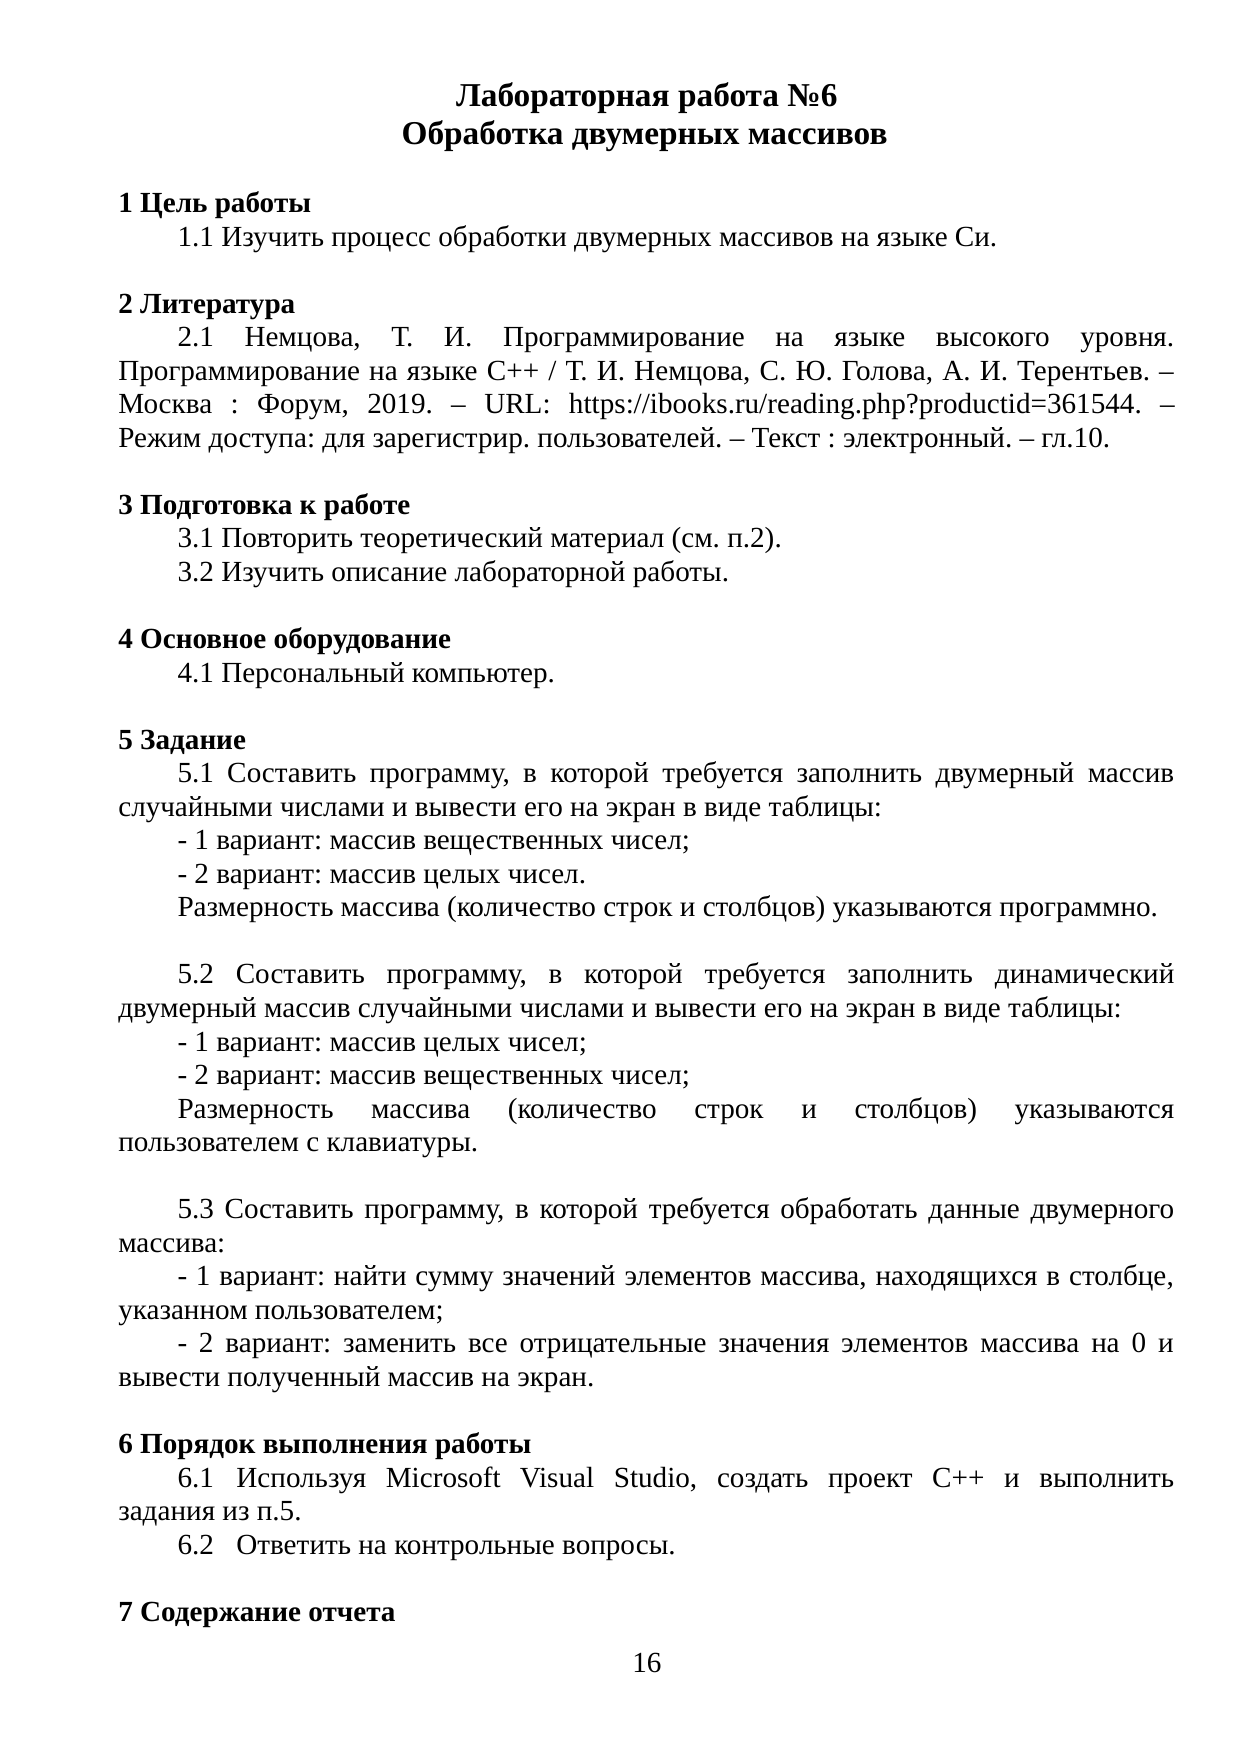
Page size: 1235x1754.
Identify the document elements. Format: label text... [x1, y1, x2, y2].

text 3.1 Повторить теоретический материал (см. п.2). [118, 521, 1175, 554]
text 5.3 Составить программу, в которой требуется обработать данные двумерного массива: [118, 1191, 1175, 1258]
text 6.1 Используя Microsoft Visual Studio, создать проект C++ и выполнить задания из п.5. [118, 1460, 1175, 1527]
text - 2 вариант: массив целых чисел. [118, 856, 1175, 889]
text - 2 вариант: массив вещественных чисел; [118, 1057, 1175, 1091]
text 4.1 Персональный компьютер. [118, 655, 1175, 688]
text 4 Основное оборудование [118, 621, 1175, 655]
text 6.2 Ответить на контрольные вопросы. [118, 1527, 1175, 1560]
text Лабораторная работа №6 [118, 75, 1175, 113]
text Обработка двумерных массивов [118, 113, 1171, 152]
text 7 Содержание отчета [118, 1594, 1175, 1627]
text 6 Порядок выполнения работы [118, 1426, 1175, 1460]
text 1.1 Изучить процесс обработки двумерных массивов на языке Cи. [118, 219, 1175, 252]
text 3 Подготовка к работе [118, 487, 1175, 521]
text - 1 вариант: массив вещественных чисел; [118, 822, 1175, 856]
text 2.1 Немцова, Т. И. Программирование на языке высокого уровня. Программирование на языке С++ / Т. И. Немцова, С. Ю. Голова, А. И. Терентьев. – Москва : Форум, 2019. – URL: https://ibooks.ru/reading.php?productid=361544. – Режим доступа: для зарегистрир. пользователей. – Текст : электронный. – гл.10. [118, 319, 1175, 453]
text 3.2 Изучить описание лабораторной работы. [118, 554, 1175, 588]
text - 1 вариант: найти сумму значений элементов массива, находящихся в столбце, указанном пользователем; [118, 1258, 1175, 1326]
text 5.2 Составить программу, в которой требуется заполнить динамический двумерный массив случайными числами и вывести его на экран в виде таблицы: [118, 957, 1175, 1024]
text Размерность массива (количество строк и столбцов) указываются пользователем с клавиатуры. [118, 1091, 1175, 1158]
text 2 Литература [118, 286, 1175, 319]
text 5 Задание [118, 722, 1175, 755]
text - 1 вариант: массив целых чисел; [118, 1024, 1175, 1057]
text Размерность массива (количество строк и столбцов) указываются программно. [118, 889, 1175, 923]
text 1 Цель работы [118, 185, 1175, 219]
text - 2 вариант: заменить все отрицательные значения элементов массива на 0 и вывести полученный массив на экран. [118, 1326, 1175, 1393]
text 5.1 Составить программу, в которой требуется заполнить двумерный массив случайными числами и вывести его на экран в виде таблицы: [118, 755, 1175, 822]
